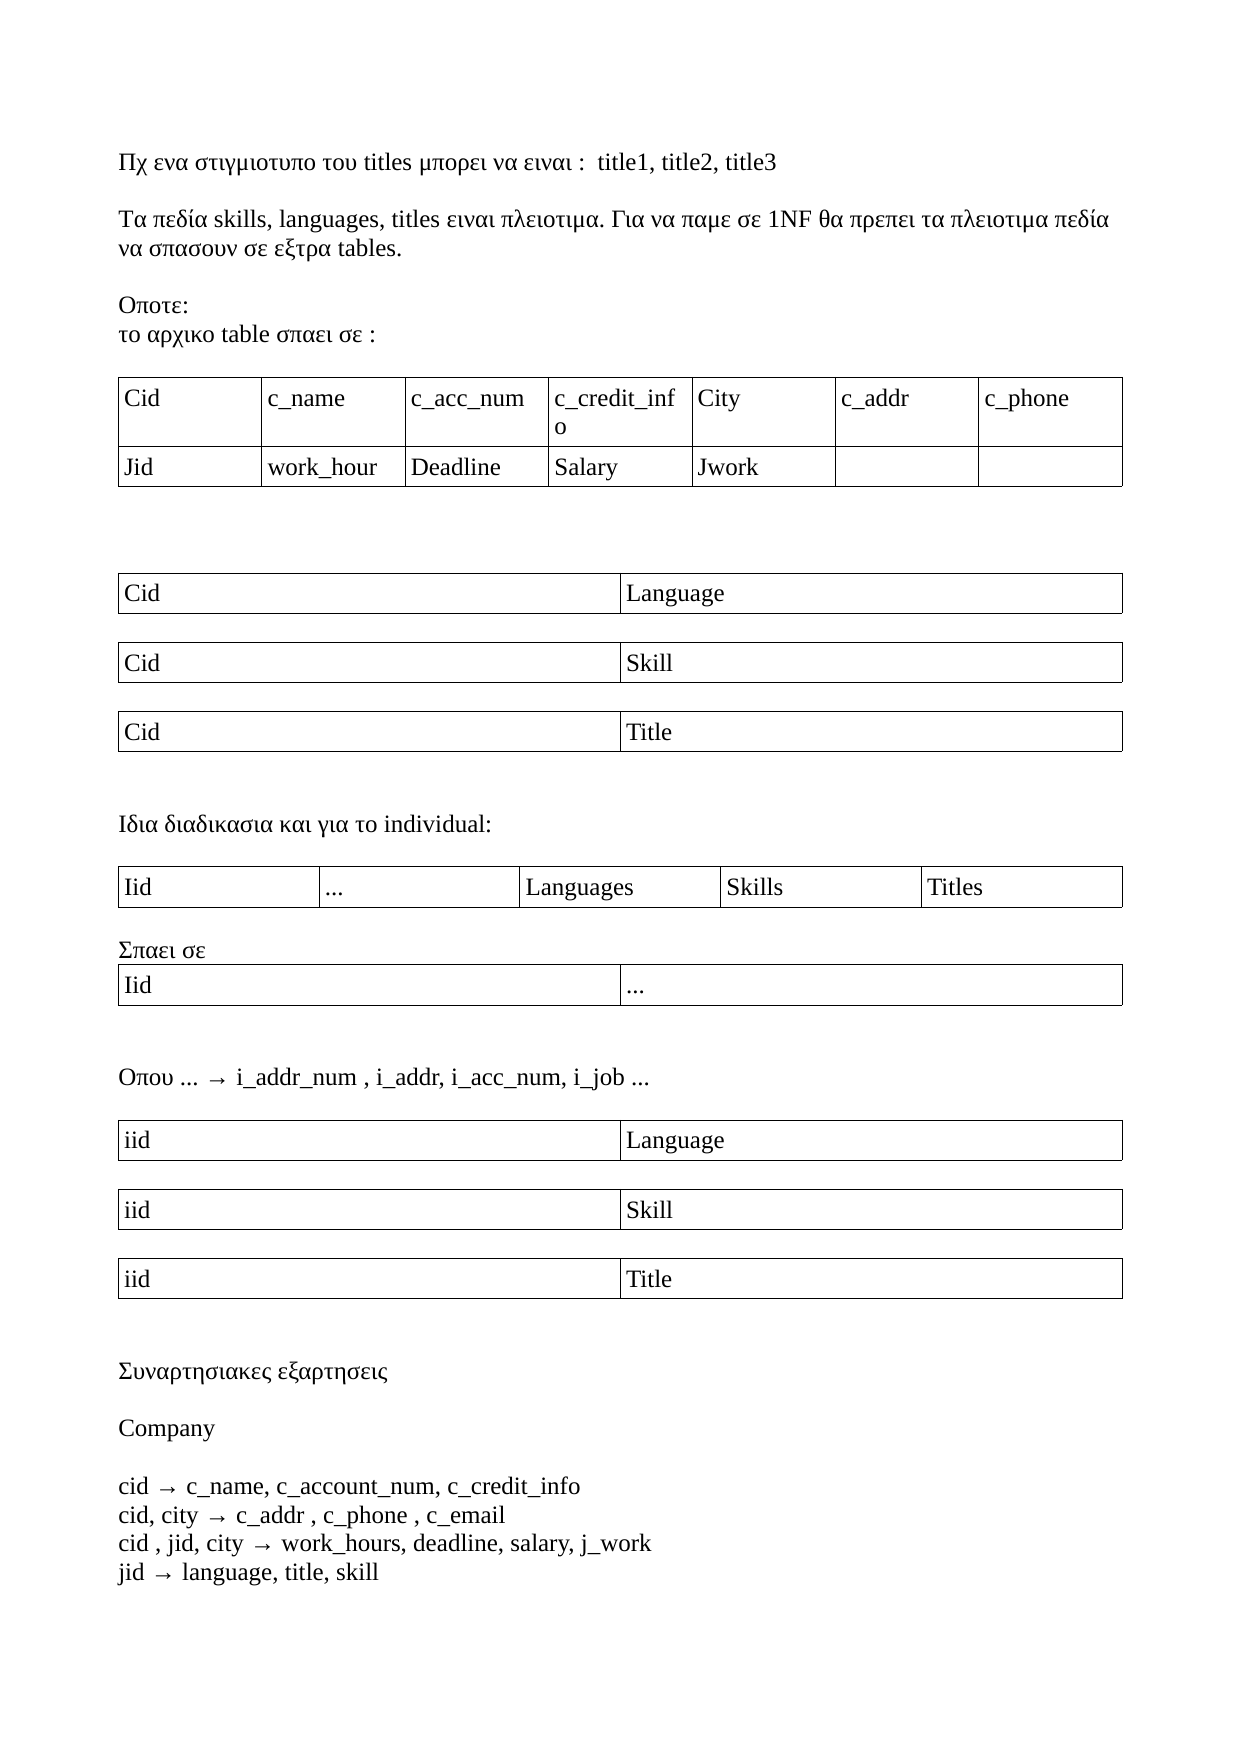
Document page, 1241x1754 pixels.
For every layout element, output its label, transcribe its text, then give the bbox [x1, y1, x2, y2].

table_header Iid [119, 867, 319, 907]
table_header Title [621, 712, 1122, 751]
table_header c_credit_info [549, 378, 692, 446]
table_header ... [320, 867, 519, 907]
table_header Cid [119, 574, 620, 613]
text Iδια διαδικασια και για το individual: [118, 809, 1122, 838]
table_header Titles [922, 867, 1122, 907]
text jid → language, title, skill [118, 1557, 1122, 1586]
table_header Languages [520, 867, 720, 907]
text Tα πεδία skills, languages, titles ειναι πλειοτιμα. Για να παμε σε 1NF θα πρεπει τα πλειοτιμα πεδία να σπασουν σε εξτρα tables. [118, 204, 1122, 262]
table_header iid [119, 1121, 620, 1160]
table_header Skills [721, 867, 921, 907]
table_header c_addr [836, 378, 978, 446]
table_header Cid [119, 378, 261, 446]
table_cell [979, 447, 1122, 486]
table_header Cid [119, 643, 620, 682]
table_header Cid [119, 712, 620, 751]
table_header Iid [119, 965, 620, 1004]
text Company [118, 1413, 1122, 1442]
table_header ... [621, 965, 1122, 1004]
text Οπου ... → i_addr_num , i_addr, i_acc_num, i_job ... [118, 1062, 1122, 1091]
text cid, city → c_addr , c_phone , c_email [118, 1500, 1122, 1528]
table_header Skill [621, 1190, 1122, 1229]
text cid , jid, city → work_hours, deadline, salary, j_work [118, 1528, 1122, 1557]
table_header iid [119, 1259, 620, 1298]
text Πχ ενα στιγμιοτυπο του titles μπορει να ειναι : title1, title2, title3 [118, 147, 1122, 176]
text Συναρτησιακες εξαρτησεις [118, 1356, 1122, 1385]
table_header iid [119, 1190, 620, 1229]
table_header Language [621, 574, 1122, 613]
table_cell Salary [549, 447, 692, 486]
table_header City [693, 378, 835, 446]
table_cell [836, 447, 978, 486]
text Οποτε: [118, 291, 1122, 319]
table_header c_acc_num [406, 378, 548, 446]
table_header c_phone [979, 378, 1122, 446]
table_cell Jwork [693, 447, 835, 486]
table_header Skill [621, 643, 1122, 682]
table_cell Jid [119, 447, 261, 486]
text Σπαει σε [118, 936, 1122, 964]
table_header Language [621, 1121, 1122, 1160]
text το αρχικο table σπαει σε : [118, 319, 1122, 348]
table_header Title [621, 1259, 1122, 1298]
table_cell Deadline [406, 447, 548, 486]
table_cell work_hour [262, 447, 405, 486]
table_header c_name [262, 378, 405, 446]
text cid → c_name, c_account_num, c_credit_info [118, 1471, 1122, 1500]
